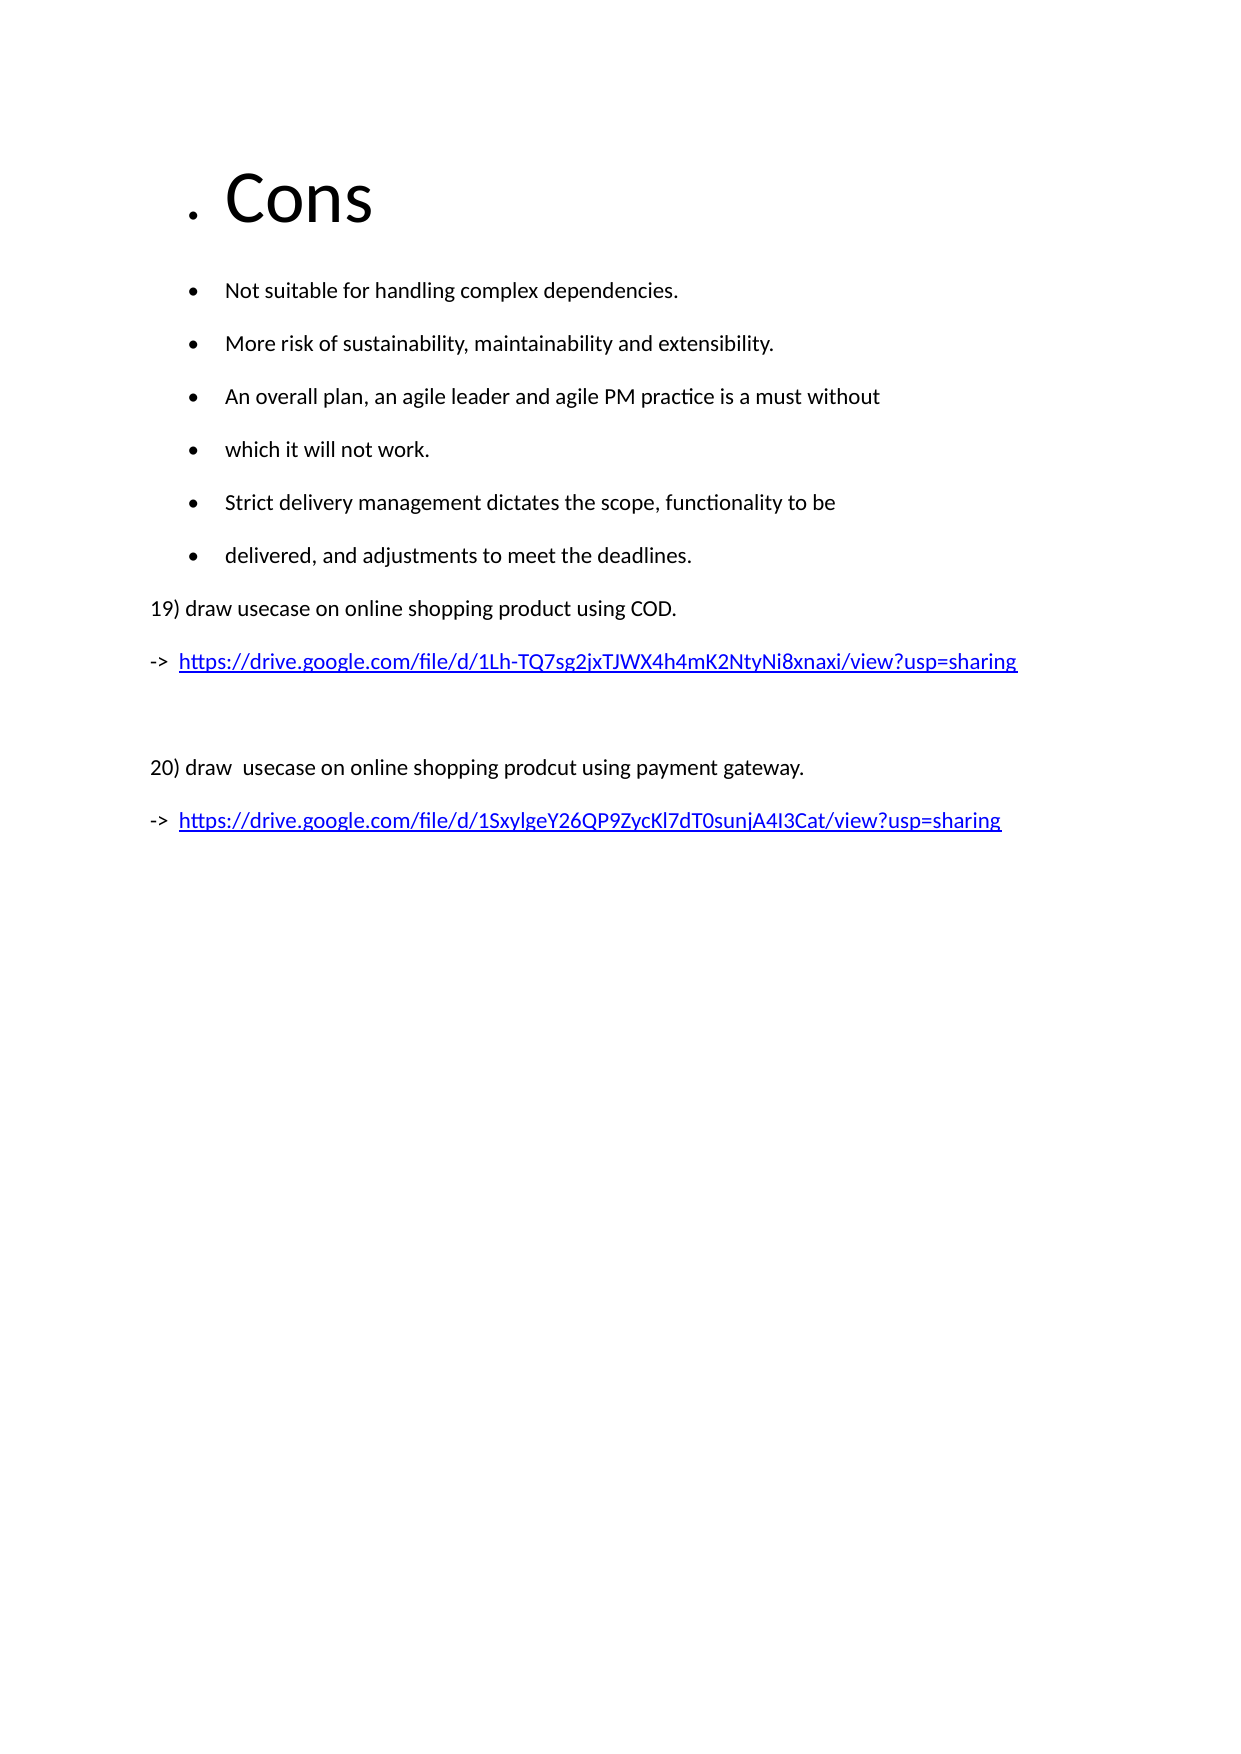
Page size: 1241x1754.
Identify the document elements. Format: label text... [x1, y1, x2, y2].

text 19) draw usecase on online shopping product using COD. [150, 594, 1090, 622]
list Strict delivery management dictates the scope, functionality to be [187, 488, 1090, 516]
list An overall plan, an agile leader and agile PM practice is a must without [187, 382, 1090, 410]
text 20) draw usecase on online shopping prodcut using payment gateway. [150, 753, 1090, 781]
list which it will not work. [187, 435, 1090, 463]
list Cons [187, 150, 1090, 242]
text -> https://drive.google.com/file/d/1SxylgeY26QP9ZycKl7dT0sunjA4I3Cat/view?usp=sharing [150, 806, 1090, 834]
list delivered, and adjustments to meet the deadlines. [187, 541, 1090, 569]
text -> https://drive.google.com/file/d/1Lh-TQ7sg2jxTJWX4h4mK2NtyNi8xnaxi/view?usp=sharing [150, 647, 1090, 675]
list Not suitable for handling complex dependencies. [187, 276, 1090, 304]
list More risk of sustainability, maintainability and extensibility. [187, 329, 1090, 357]
